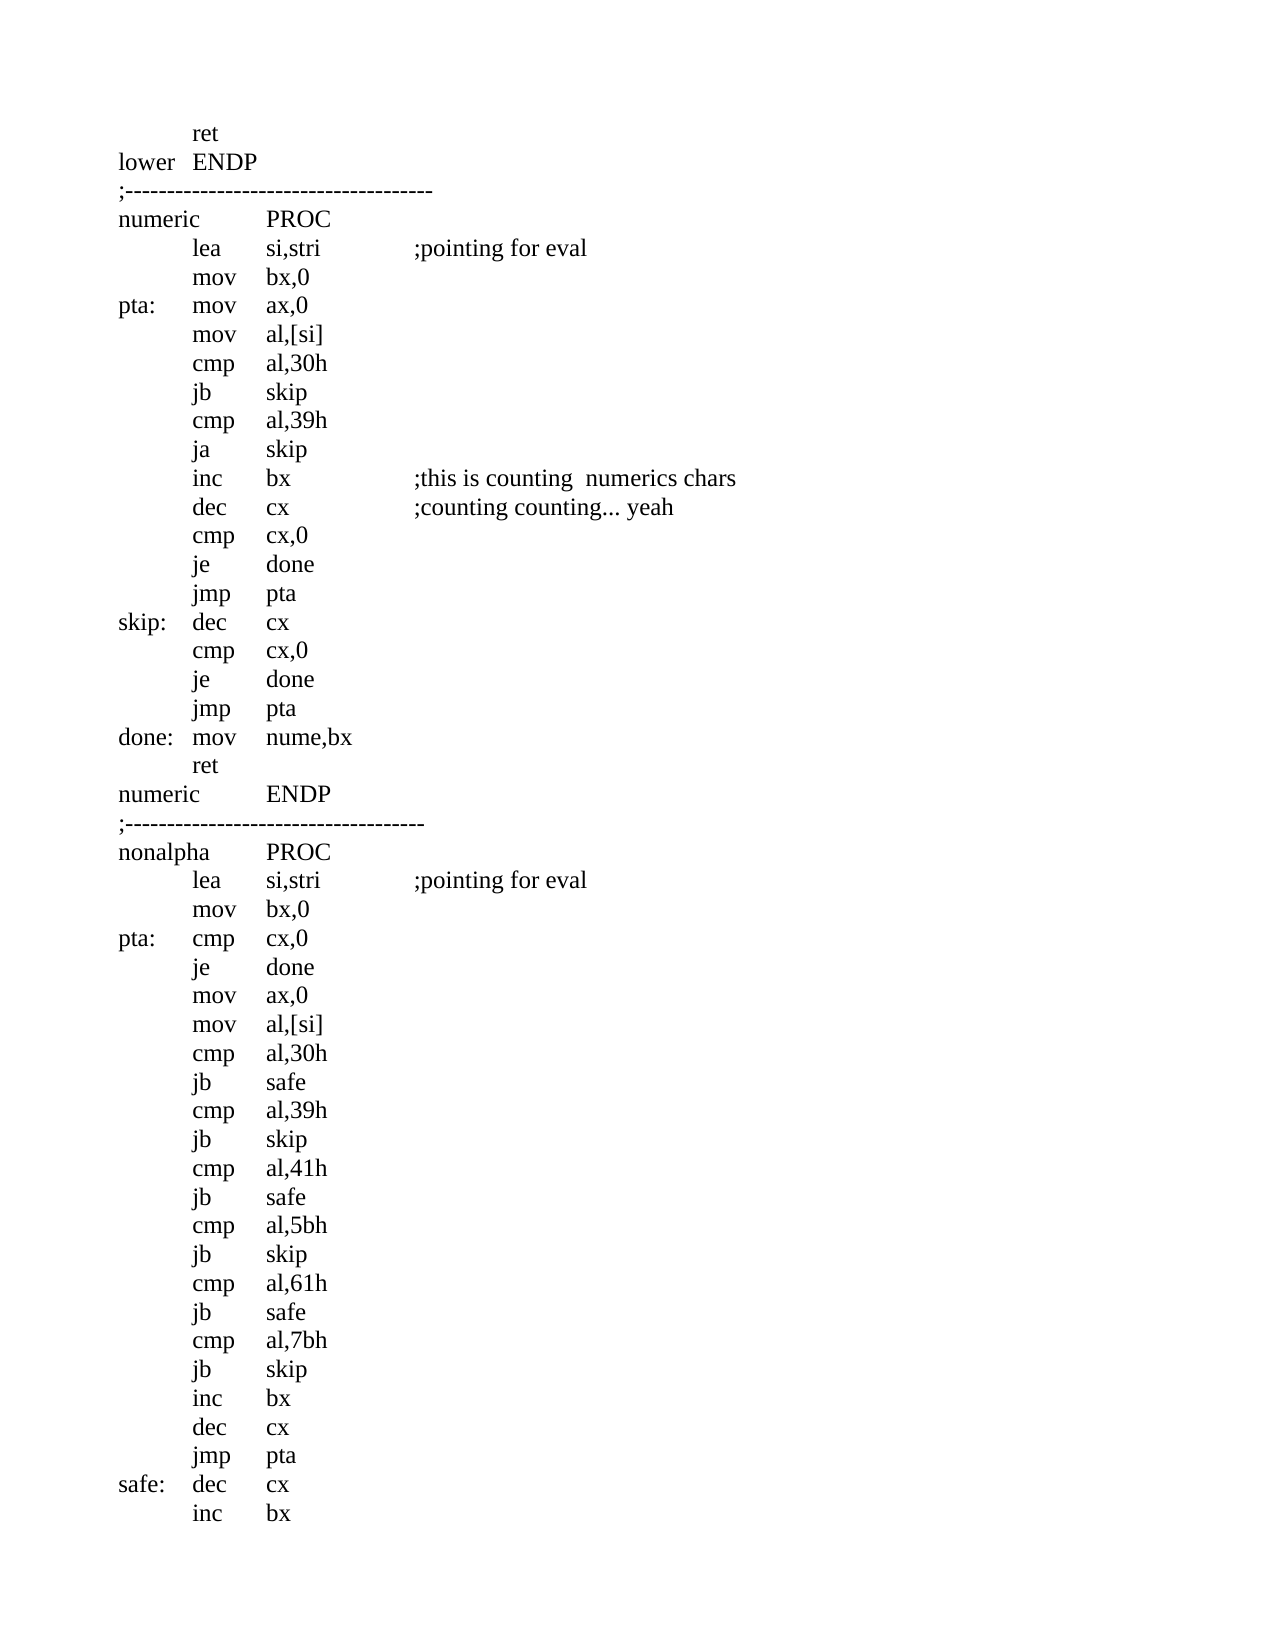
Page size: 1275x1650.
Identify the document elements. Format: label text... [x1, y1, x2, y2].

text je done [118, 549, 1157, 578]
text pta: mov ax,0 [118, 291, 1157, 319]
text cmp al,30h [118, 348, 1157, 377]
text je done [118, 664, 1157, 693]
text cmp al,30h [118, 1038, 1157, 1067]
text cmp al,5bh [118, 1211, 1157, 1239]
text jb skip [118, 1239, 1157, 1268]
text dec cx [118, 1412, 1157, 1441]
text numeric ENDP [118, 779, 1157, 808]
text done: mov nume,bx [118, 722, 1157, 751]
text cmp al,39h [118, 1096, 1157, 1124]
text ret [118, 118, 1157, 147]
text ;------------------------------------- [118, 176, 1157, 204]
text jmp pta [118, 578, 1157, 607]
text inc bx [118, 1383, 1157, 1412]
text jmp pta [118, 693, 1157, 722]
text lower ENDP [118, 147, 1157, 176]
text jb safe [118, 1067, 1157, 1096]
text mov bx,0 [118, 262, 1157, 291]
text jb skip [118, 1354, 1157, 1383]
text numeric PROC [118, 204, 1157, 233]
text skip: dec cx [118, 607, 1157, 636]
text ;------------------------------------ [118, 808, 1157, 837]
text mov ax,0 [118, 981, 1157, 1009]
text cmp cx,0 [118, 521, 1157, 549]
text pta: cmp cx,0 [118, 923, 1157, 952]
text lea si,stri ;pointing for eval [118, 866, 1157, 894]
text cmp al,7bh [118, 1326, 1157, 1354]
text inc bx ;this is counting numerics chars [118, 463, 1157, 492]
text cmp al,61h [118, 1268, 1157, 1297]
text nonalpha PROC [118, 837, 1157, 866]
text cmp cx,0 [118, 636, 1157, 664]
text ret [118, 751, 1157, 779]
text mov al,[si] [118, 319, 1157, 348]
text inc bx [118, 1498, 1157, 1527]
text jmp pta [118, 1441, 1157, 1469]
text mov bx,0 [118, 894, 1157, 923]
text lea si,stri ;pointing for eval [118, 233, 1157, 262]
text dec cx ;counting counting... yeah [118, 492, 1157, 521]
text je done [118, 952, 1157, 981]
text ja skip [118, 434, 1157, 463]
text cmp al,41h [118, 1153, 1157, 1182]
text jb safe [118, 1182, 1157, 1211]
text jb skip [118, 377, 1157, 406]
text jb safe [118, 1297, 1157, 1326]
text cmp al,39h [118, 406, 1157, 434]
text mov al,[si] [118, 1009, 1157, 1038]
text jb skip [118, 1124, 1157, 1153]
text safe: dec cx [118, 1469, 1157, 1498]
